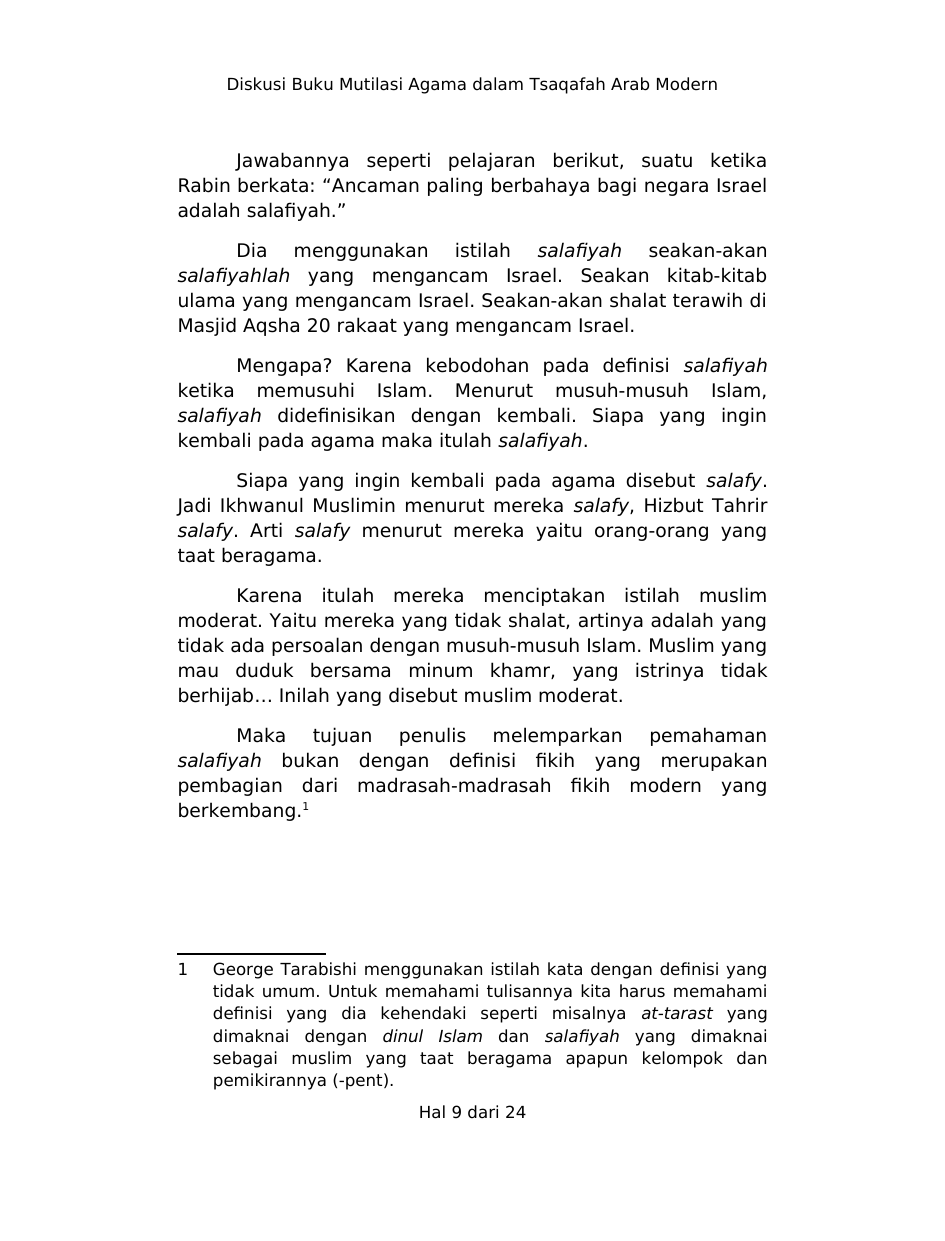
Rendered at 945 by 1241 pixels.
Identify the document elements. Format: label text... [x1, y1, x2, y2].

text Karena itulah mereka menciptakan istilah muslim moderat. Yaitu mereka yang tidak shalat, artinya adalah yang tidak ada persoalan dengan musuh-musuh Islam. Muslim yang mau duduk bersama minum khamr, yang istrinya tidak berhijab… Inilah yang disebut muslim moderat. [177, 585, 768, 707]
text Siapa yang ingin kembali pada agama disebut salafy. Jadi Ikhwanul Muslimin menurut mereka salafy, Hizbut Tahrir salafy. Arti salafy menurut mereka yaitu orang-orang yang taat beragama. [177, 470, 768, 567]
text George Tarabishi menggunakan istilah kata dengan definisi yang tidak umum. Untuk memahami tulisannya kita harus memahami definisi yang dia kehendaki seperti misalnya at-tarast yang dimaknai dengan dinul Islam dan salafiyah yang dimaknai sebagai muslim yang taat beragama apapun kelompok dan pemikirannya (-pent). [177, 960, 768, 1090]
text Maka tujuan penulis melemparkan pemahaman salafiyah bukan dengan definisi fikih yang merupakan pembagian dari madrasah-madrasah fikih modern yang berkembang. [177, 725, 768, 822]
text Mengapa? Karena kebodohan pada definisi salafiyah ketika memusuhi Islam. Menurut musuh-musuh Islam, salafiyah didefinisikan dengan kembali. Siapa yang ingin kembali pada agama maka itulah salafiyah. [177, 355, 768, 452]
text Dia menggunakan istilah salafiyah seakan-akan salafiyahlah yang mengancam Israel. Seakan kitab-kitab ulama yang mengancam Israel. Seakan-akan shalat terawih di Masjid Aqsha 20 rakaat yang mengancam Israel. [177, 240, 768, 337]
text Jawabannya seperti pelajaran berikut, suatu ketika Rabin berkata: “Ancaman paling berbahaya bagi negara Israel adalah salafiyah.” [177, 150, 768, 222]
